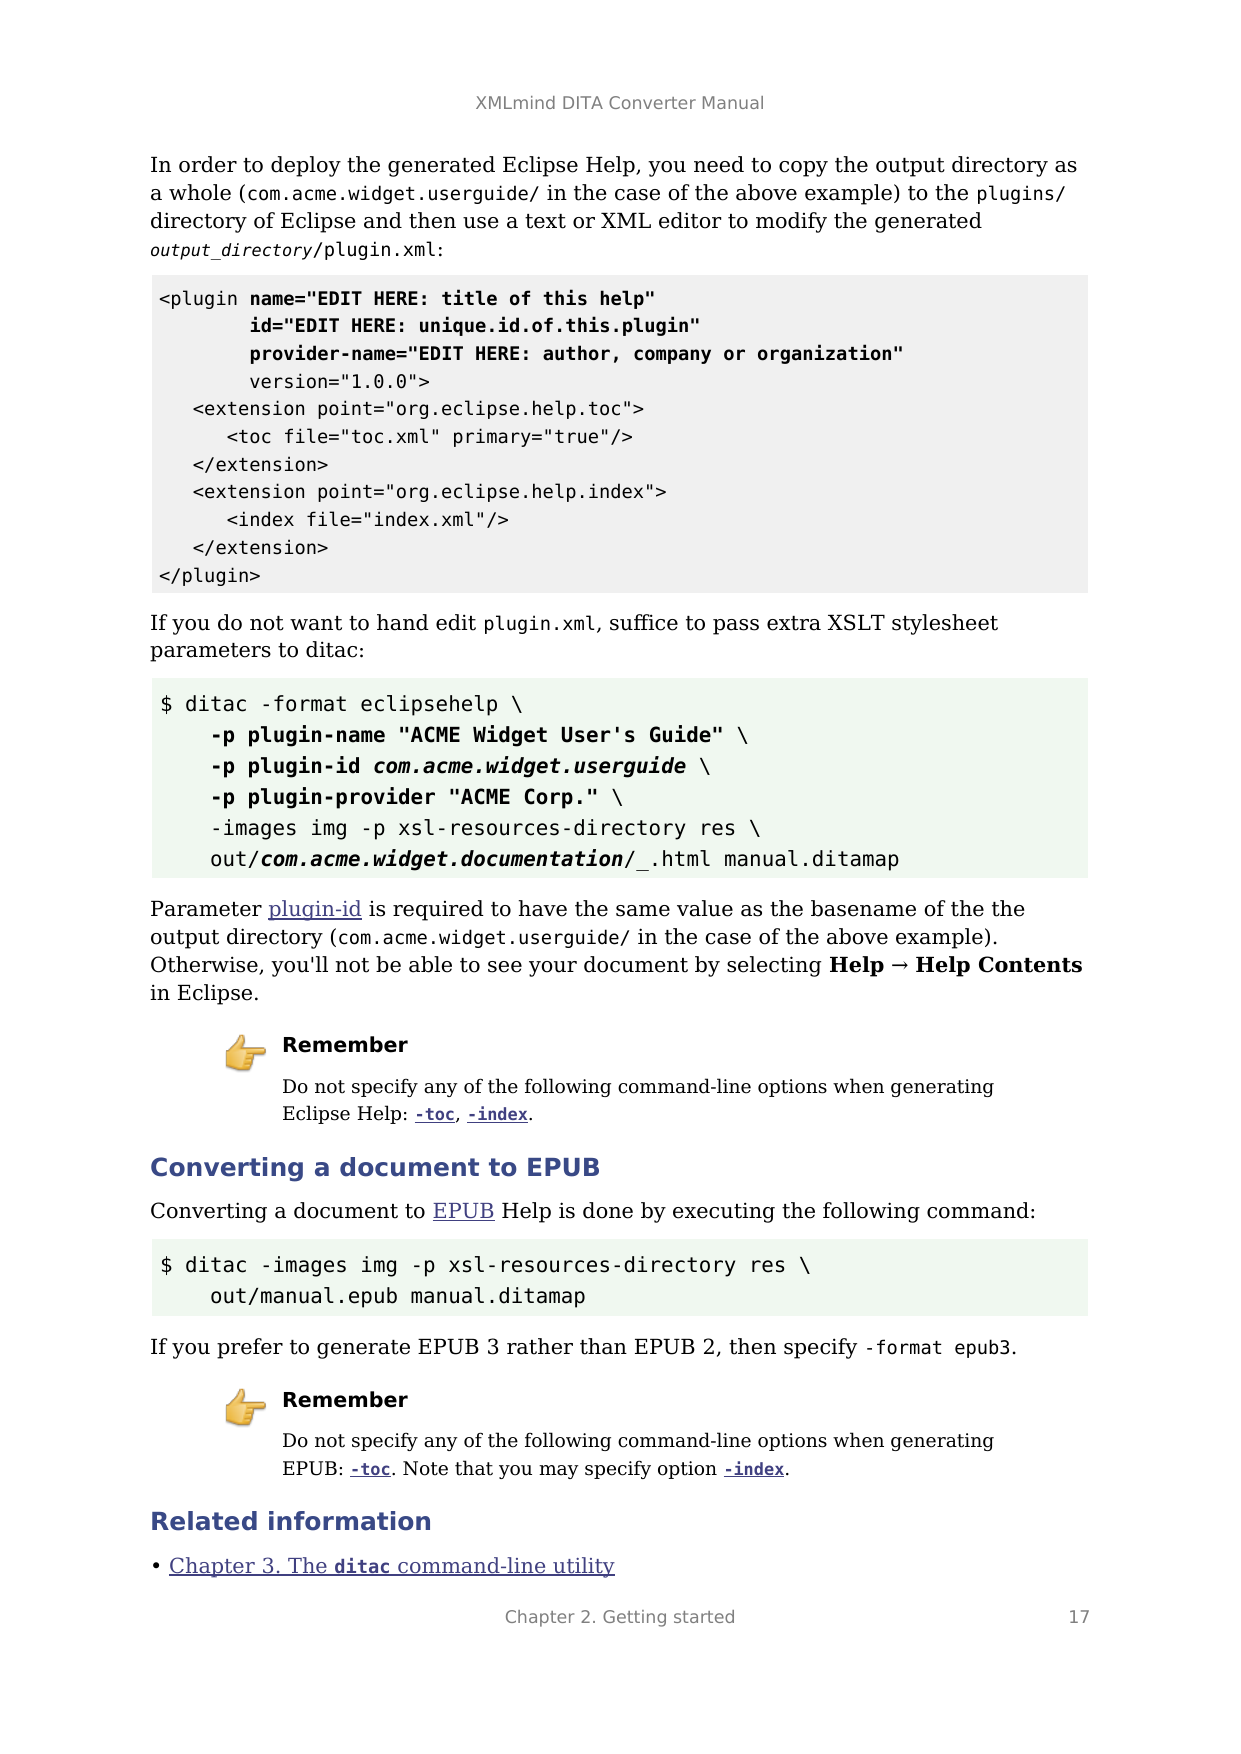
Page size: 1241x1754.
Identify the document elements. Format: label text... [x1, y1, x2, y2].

text Converting a document to EPUB Help is done by executing the following command: [150, 1196, 1090, 1223]
text Converting a document to EPUB [150, 1153, 1090, 1182]
text $ ditac -format eclipsehelp \ -p plugin-name "ACME Widget User's Guide" \ -p plugin-id com.acme.widget.userguide \ -p plugin-provider "ACME Corp." \ -images img -p xsl-resources-directory res \ out/com.acme.widget.documentation/_.html manual.ditamap [152, 678, 1088, 878]
table_header [225, 1033, 282, 1125]
table_header Remember Do not specify any of the following command-line options when generating Eclipse Help: -toc, -index. [282, 1033, 1015, 1125]
text Related information [150, 1507, 1090, 1536]
text If you do not want to hand edit plugin.xml, suffice to pass extra XSLT stylesheet parameters to ditac: [150, 607, 1090, 663]
picture [225, 1032, 267, 1074]
text <plugin name="EDIT HERE: title of this help" id="EDIT HERE: unique.id.of.this.plugin" provider-name="EDIT HERE: author, company or organization" version="1.0.0"> <extension point="org.eclipse.help.toc"> <toc file="toc.xml" primary="true"/> </extension> <extension point="org.eclipse.help.index"> <index file="index.xml"/> </extension> </plugin> [152, 275, 1088, 593]
text If you prefer to generate EPUB 3 rather than EPUB 2, then specify -format epub3. [150, 1331, 1090, 1359]
text In order to deploy the generated Eclipse Help, you need to copy the output directory as a whole (com.acme.widget.userguide/ in the case of the above example) to the plugins/ directory of Eclipse and then use a text or XML editor to modify the generated output_directory/plugin.xml: [150, 150, 1090, 261]
text Parameter plugin-id is required to have the same value as the basename of the the output directory (com.acme.widget.userguide/ in the case of the above example). Otherwise, you'll not be able to see your document by selecting Help → Help Contents in Eclipse. [150, 894, 1090, 1005]
table_header [225, 1387, 282, 1479]
text $ ditac -images img -p xsl-resources-directory res \ out/manual.epub manual.ditamap [152, 1239, 1088, 1316]
picture [225, 1386, 267, 1429]
table_header Remember Do not specify any of the following command-line options when generating EPUB: -toc. Note that you may specify option -index. [282, 1387, 1015, 1479]
text • Chapter 3. The ditac command-line utility [150, 1550, 1090, 1578]
